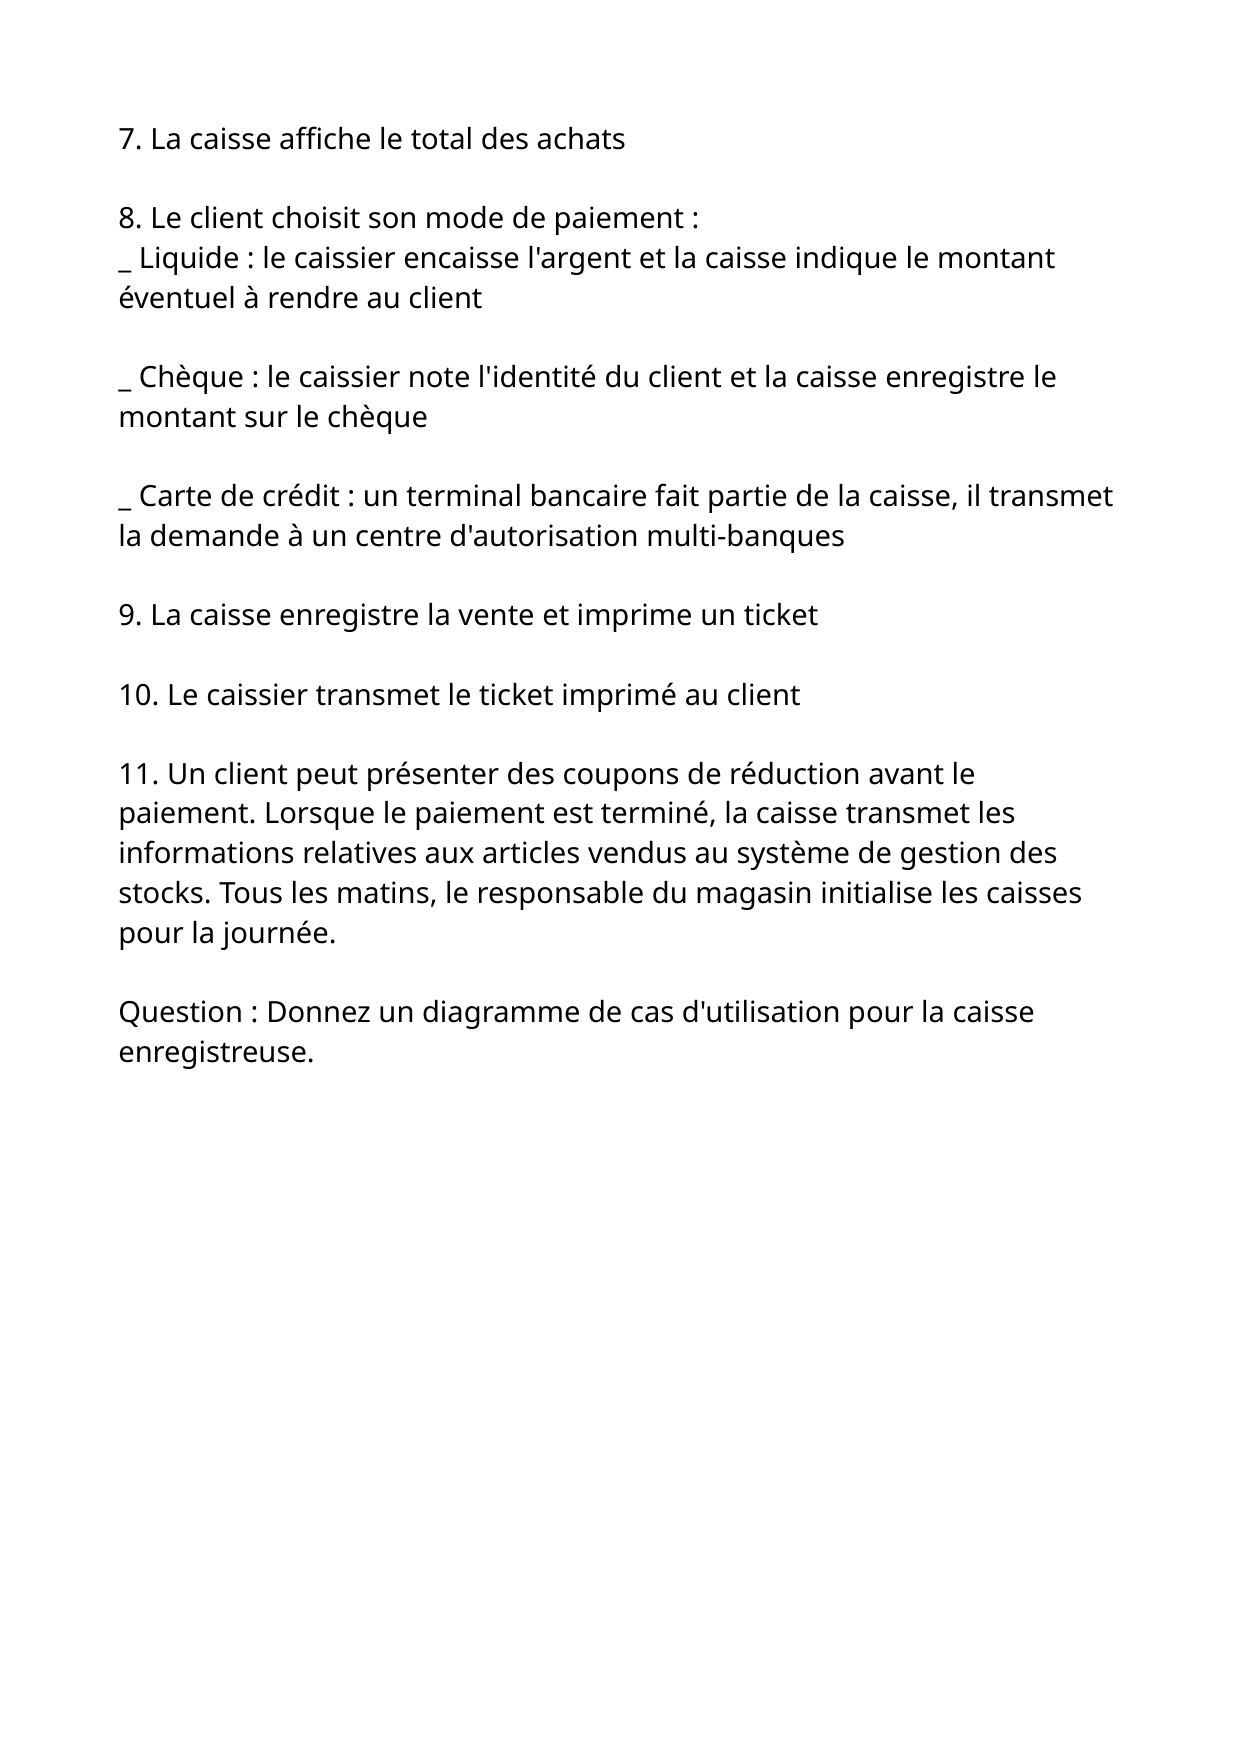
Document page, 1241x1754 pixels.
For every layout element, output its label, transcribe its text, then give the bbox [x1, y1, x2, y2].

text 10. Le caissier transmet le ticket imprimé au client [118, 674, 1122, 713]
text _ Carte de crédit : un terminal bancaire fait partie de la caisse, il transmet la demande à un centre d'autorisation multi-banques [118, 475, 1122, 555]
text Question : Donnez un diagramme de cas d'utilisation pour la caisse enregistreuse. [118, 991, 1122, 1071]
text 11. Un client peut présenter des coupons de réduction avant le paiement. Lorsque le paiement est terminé, la caisse transmet les informations relatives aux articles vendus au système de gestion des [118, 753, 1122, 872]
text stocks. Tous les matins, le responsable du magasin initialise les caisses pour la journée. [118, 872, 1122, 952]
text 9. La caisse enregistre la vente et imprime un ticket [118, 594, 1122, 634]
text 8. Le client choisit son mode de paiement : [118, 197, 1122, 237]
text _ Liquide : le caissier encaisse l'argent et la caisse indique le montant éventuel à rendre au client [118, 237, 1122, 317]
text 7. La caisse affiche le total des achats [118, 118, 1122, 158]
text _ Chèque : le caissier note l'identité du client et la caisse enregistre le montant sur le chèque [118, 356, 1122, 436]
